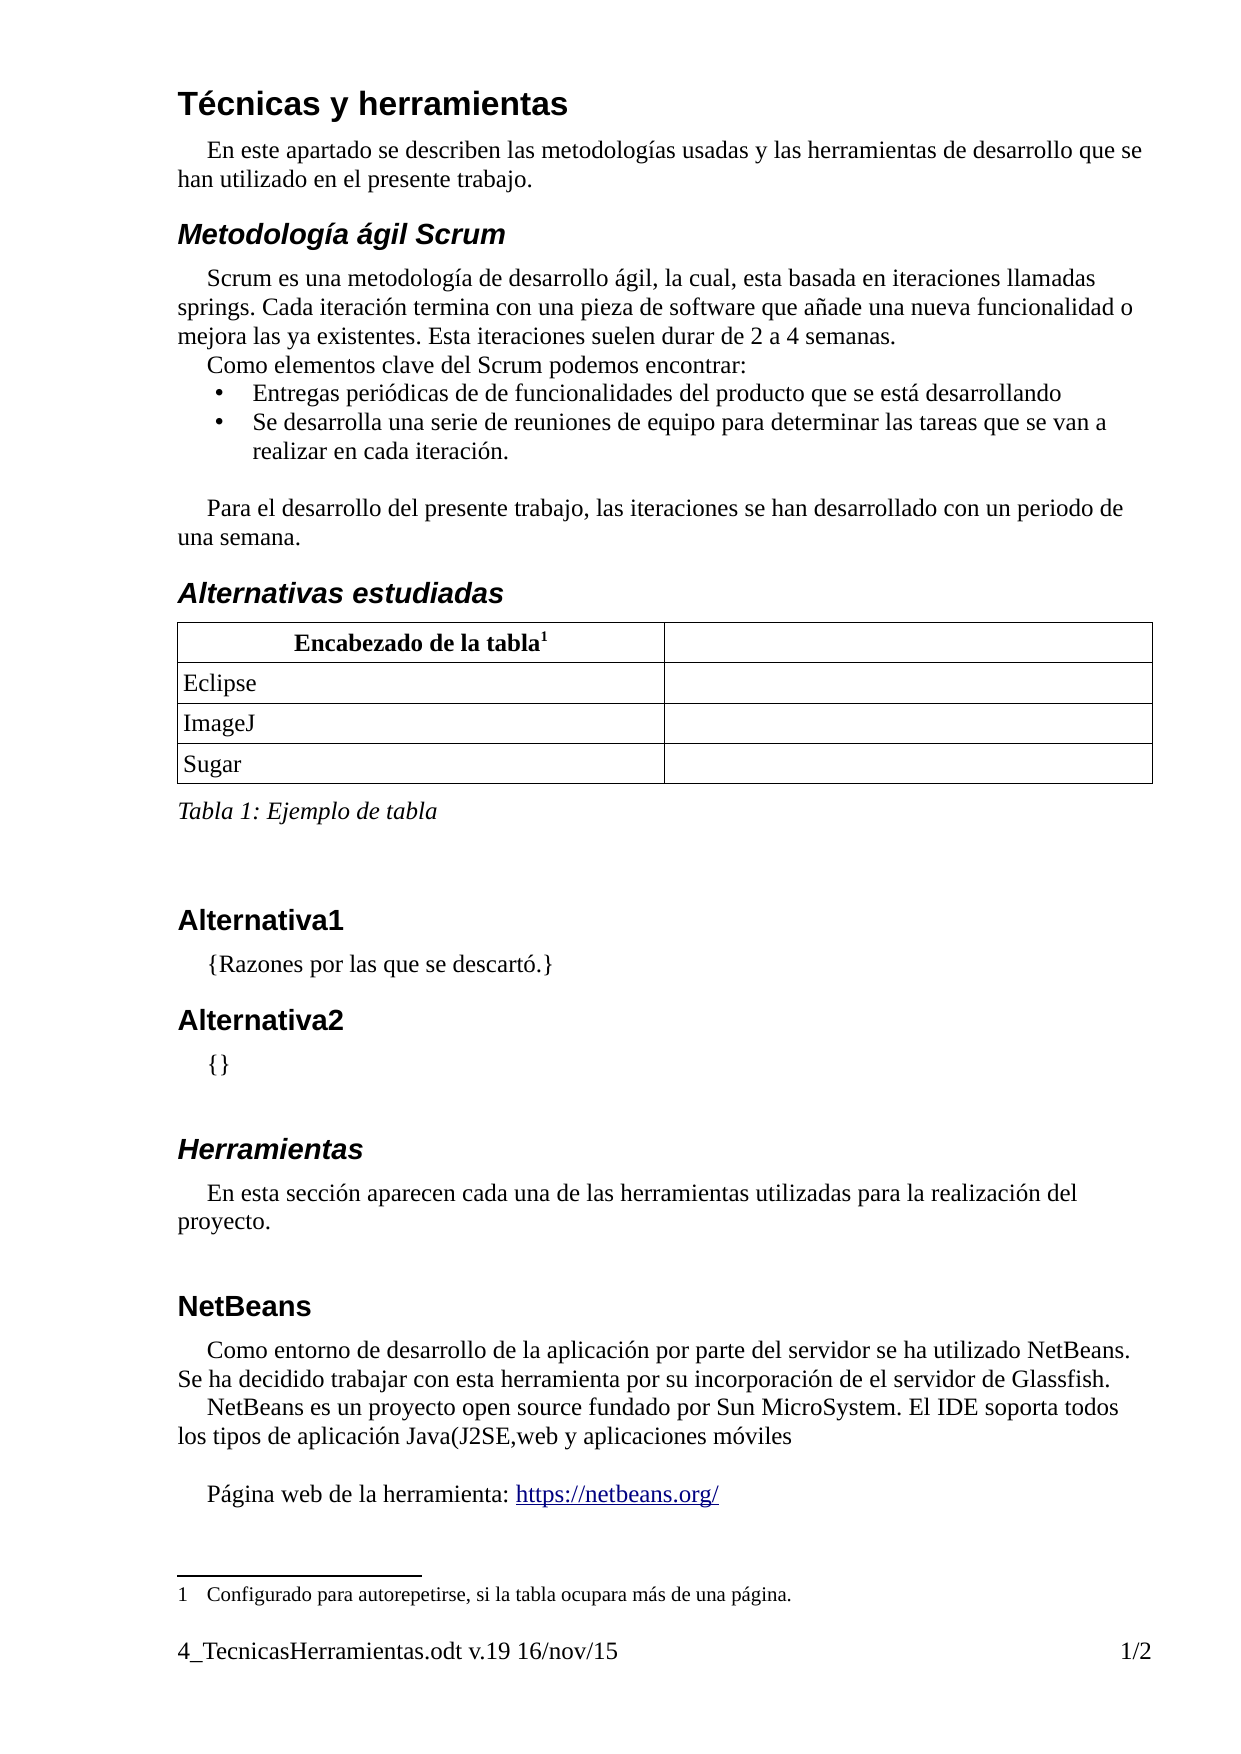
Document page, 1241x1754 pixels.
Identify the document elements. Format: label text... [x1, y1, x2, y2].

subtitle Alternativa1 [177, 903, 1152, 937]
text Como elementos clave del Scrum podemos encontrar: [177, 350, 1152, 378]
text Para el desarrollo del presente trabajo, las iteraciones se han desarrollado con un periodo de una semana. [177, 493, 1152, 551]
table_cell [665, 704, 1152, 743]
list Entregas periódicas de de funcionalidades del producto que se está desarrollando [215, 378, 1152, 407]
text Scrum es una metodología de desarrollo ágil, la cual, esta basada en iteraciones llamadas springs. Cada iteración termina con una pieza de software que añade una nueva funcionalidad o mejora las ya existentes. Esta iteraciones suelen durar de 2 a 4 semanas. [177, 263, 1152, 350]
text Tabla 1: Ejemplo de tabla [177, 796, 1152, 824]
text {Razones por las que se descartó.} [177, 949, 1152, 978]
subtitle Alternativas estudiadas [177, 576, 1152, 609]
table_cell ImageJ [178, 704, 664, 743]
text {} [177, 1049, 1152, 1078]
table_header [665, 623, 1152, 662]
table_cell Eclipse [178, 663, 664, 703]
table_cell [665, 663, 1152, 703]
table_cell Sugar [178, 744, 664, 783]
text NetBeans es un proyecto open source fundado por Sun MicroSystem. El IDE soporta todos los tipos de aplicación Java(J2SE,web y aplicaciones móviles [177, 1392, 1152, 1450]
subtitle NetBeans [177, 1289, 1152, 1322]
table_header Encabezado de la tabla [178, 623, 664, 662]
text Página web de la herramienta: https://netbeans.org/ [177, 1479, 1152, 1507]
text En esta sección aparecen cada una de las herramientas utilizadas para la realización del proyecto. [177, 1178, 1152, 1235]
subtitle Técnicas y herramientas [177, 84, 1152, 122]
subtitle Alternativa2 [177, 1003, 1152, 1037]
subtitle Herramientas [177, 1132, 1152, 1165]
subtitle Metodología ágil Scrum [177, 217, 1152, 251]
text Como entorno de desarrollo de la aplicación por parte del servidor se ha utilizado NetBeans. Se ha decidido trabajar con esta herramienta por su incorporación de el servidor de Glassfish. [177, 1335, 1152, 1392]
list Se desarrolla una serie de reuniones de equipo para determinar las tareas que se van a realizar en cada iteración. [215, 407, 1152, 465]
table_cell [665, 744, 1152, 783]
text En este apartado se describen las metodologías usadas y las herramientas de desarrollo que se han utilizado en el presente trabajo. [177, 135, 1152, 192]
